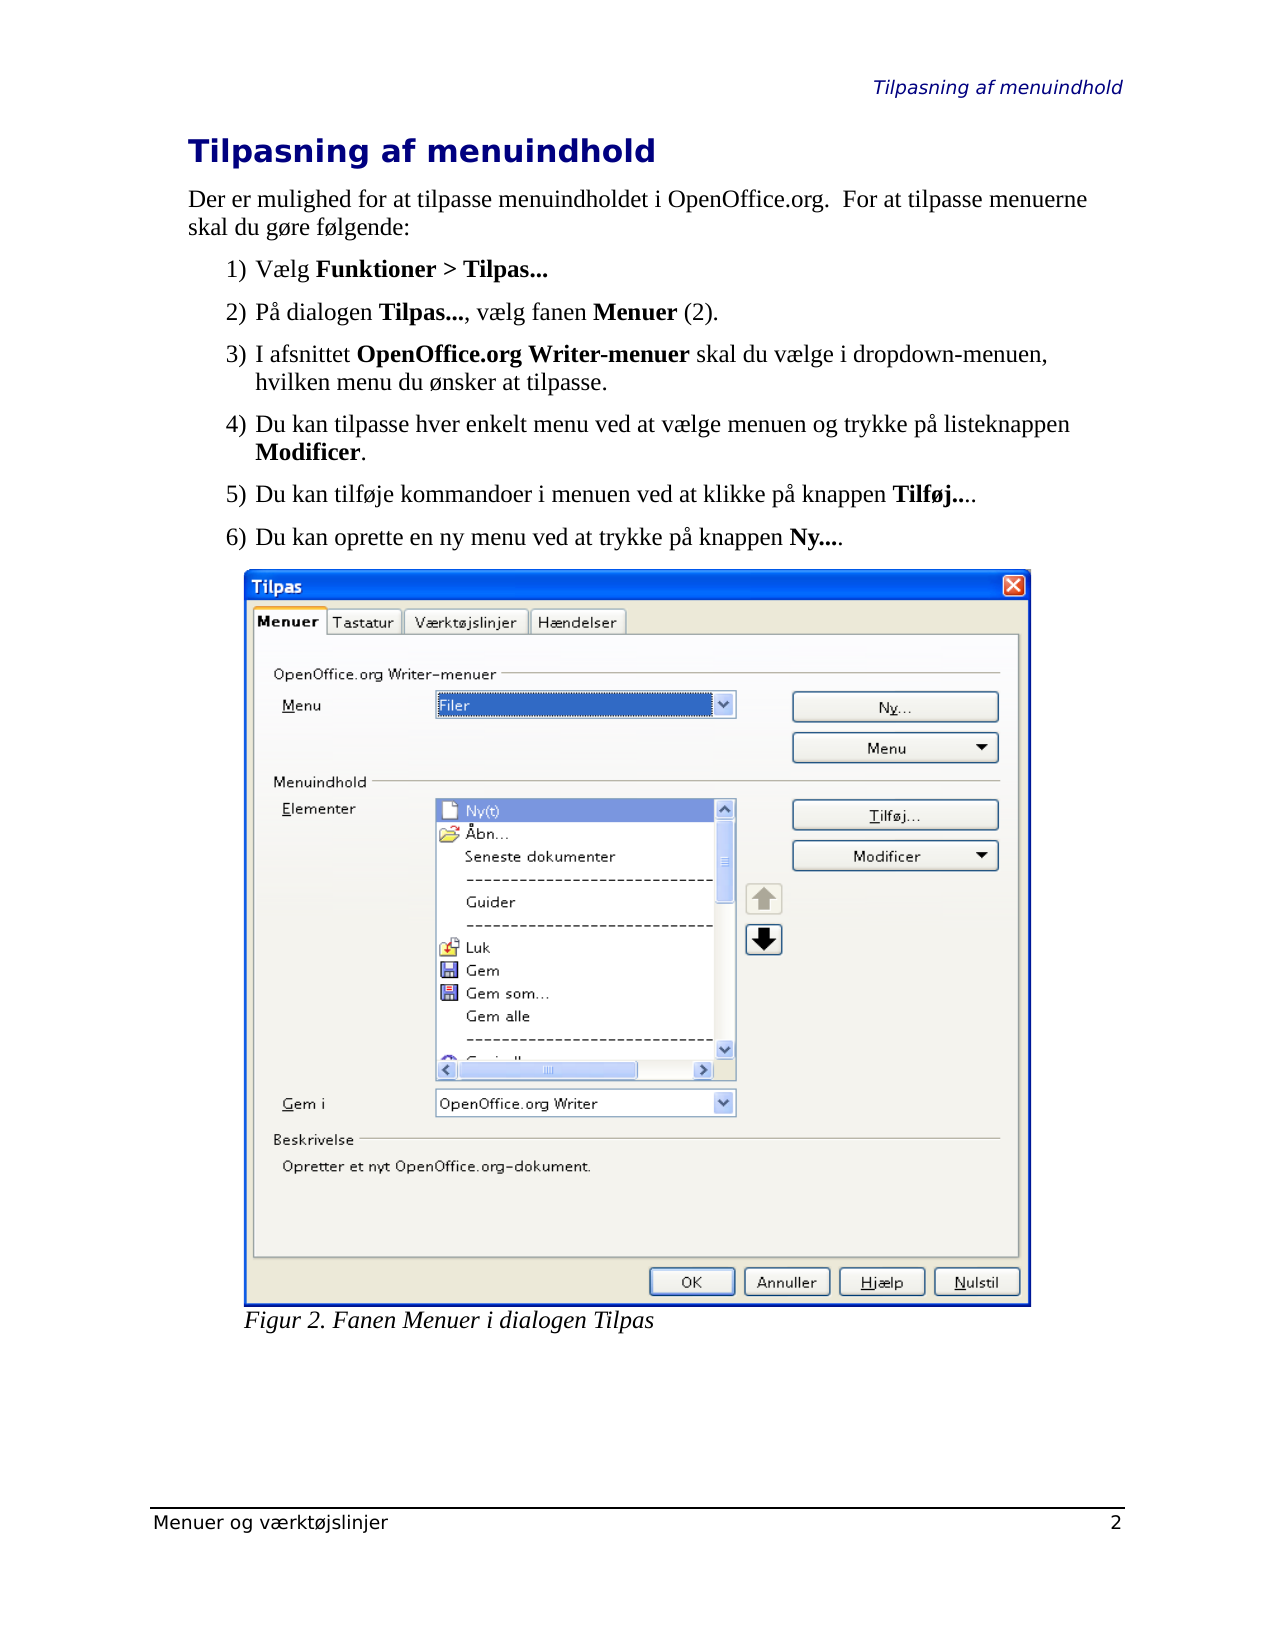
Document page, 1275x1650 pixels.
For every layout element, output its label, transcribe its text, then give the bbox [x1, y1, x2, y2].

picture [243, 569, 1032, 1307]
list På dialogen Tilpas..., vælg fanen Menuer (Figur 2). [226, 298, 1125, 325]
list Du kan tilpasse hver enkelt menu ved at vælge menuen og trykke på listeknappen Modificer. [226, 410, 1125, 466]
subtitle Tilpasning af menuindhold [188, 134, 1125, 170]
text Der er mulighed for at tilpasse menuindholdet i OpenOffice.org. For at tilpasse menuerne skal du gøre følgende: [188, 185, 1125, 240]
list Du kan oprette en ny menu ved at trykke på knappen Ny.... [226, 523, 1125, 551]
list Du kan tilføje kommandoer i menuen ved at klikke på knappen Tilføj.... [226, 481, 1125, 508]
list I afsnittet OpenOffice.org Writer-menuer skal du vælge i dropdown-menuen, hvilken menu du ønsker at tilpasse. [226, 340, 1125, 396]
list Vælg Funktioner > Tilpas... [226, 255, 1125, 283]
text Figur 2. Fanen Menuer i dialogen Tilpas [244, 1307, 1031, 1334]
